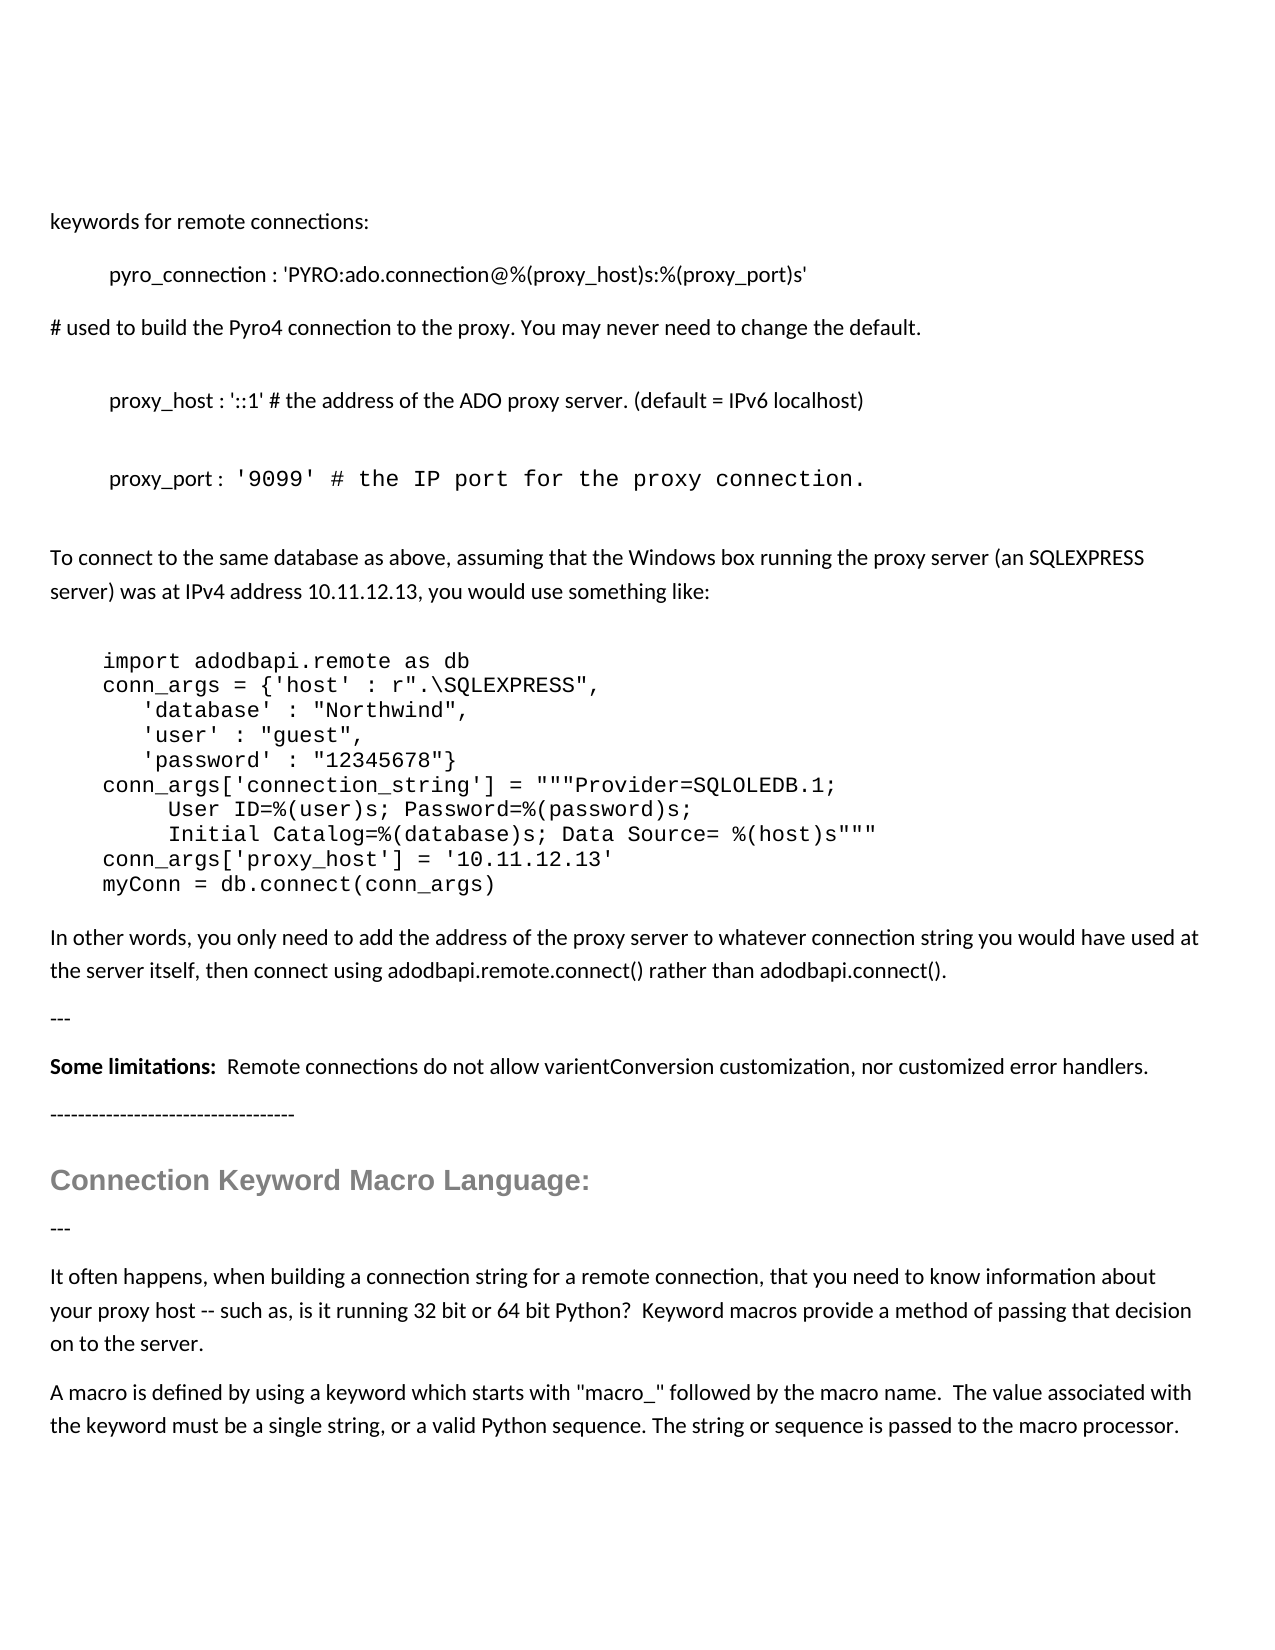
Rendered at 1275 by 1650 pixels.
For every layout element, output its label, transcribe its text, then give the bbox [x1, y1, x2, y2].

subtitle keywords for remote connections: [50, 207, 1201, 236]
text --- [50, 1214, 1201, 1242]
text Some limitations: Remote connections do not allow varientConversion customization, nor customized error handlers. [50, 1052, 1201, 1080]
text # used to build the Pyro4 connection to the proxy. You may never need to change the default. [50, 313, 1201, 342]
text To connect to the same database as above, assuming that the Windows box running the proxy server (an SQLEXPRESS server) was at IPv4 address 10.11.12.13, you would use something like: [50, 543, 1201, 605]
text conn_args['connection_string'] = """Provider=SQLOLEDB.1; [50, 774, 1201, 799]
text In other words, you only need to add the address of the proxy server to whatever connection string you would have used at the server itself, then connect using adodbapi.remote.connect() rather than adodbapi.connect(). [50, 923, 1201, 984]
list proxy_port : '9099' # the IP port for the proxy connection. [109, 464, 1201, 493]
text Initial Catalog=%(database)s; Data Source= %(host)s""" [50, 823, 1201, 848]
text --- [50, 1004, 1201, 1032]
text 'database' : "Northwind", [50, 699, 1201, 724]
list pyro_connection : 'PYRO:ado.connection@%(proxy_host)s:%(proxy_port)s' [109, 261, 1201, 288]
text ----------------------------------- [50, 1101, 1201, 1128]
text A macro is defined by using a keyword which starts with "macro_" followed by the macro name. The value associated with the keyword must be a single string, or a valid Python sequence. The string or sequence is passed to the macro processor. [50, 1378, 1201, 1439]
text 'user' : "guest", [50, 724, 1201, 749]
text It often happens, when building a connection string for a remote connection, that you need to know information about your proxy host -- such as, is it running 32 bit or 64 bit Python? Keyword macros provide a method of passing that decision on to the server. [50, 1262, 1201, 1357]
text conn_args['proxy_host'] = '10.11.12.13' [50, 848, 1201, 873]
text import adodbapi.remote as db [50, 650, 1201, 675]
text 'password' : "12345678"} [50, 749, 1201, 774]
subtitle Connection Keyword Macro Language: [50, 1163, 1201, 1197]
text User ID=%(user)s; Password=%(password)s; [50, 799, 1201, 823]
list proxy_host : '::1' # the address of the ADO proxy server. (default = IPv6 localhost) [109, 386, 1201, 414]
text conn_args = {'host' : r".\SQLEXPRESS", [50, 675, 1201, 699]
text myConn = db.connect(conn_args) [50, 873, 1201, 898]
